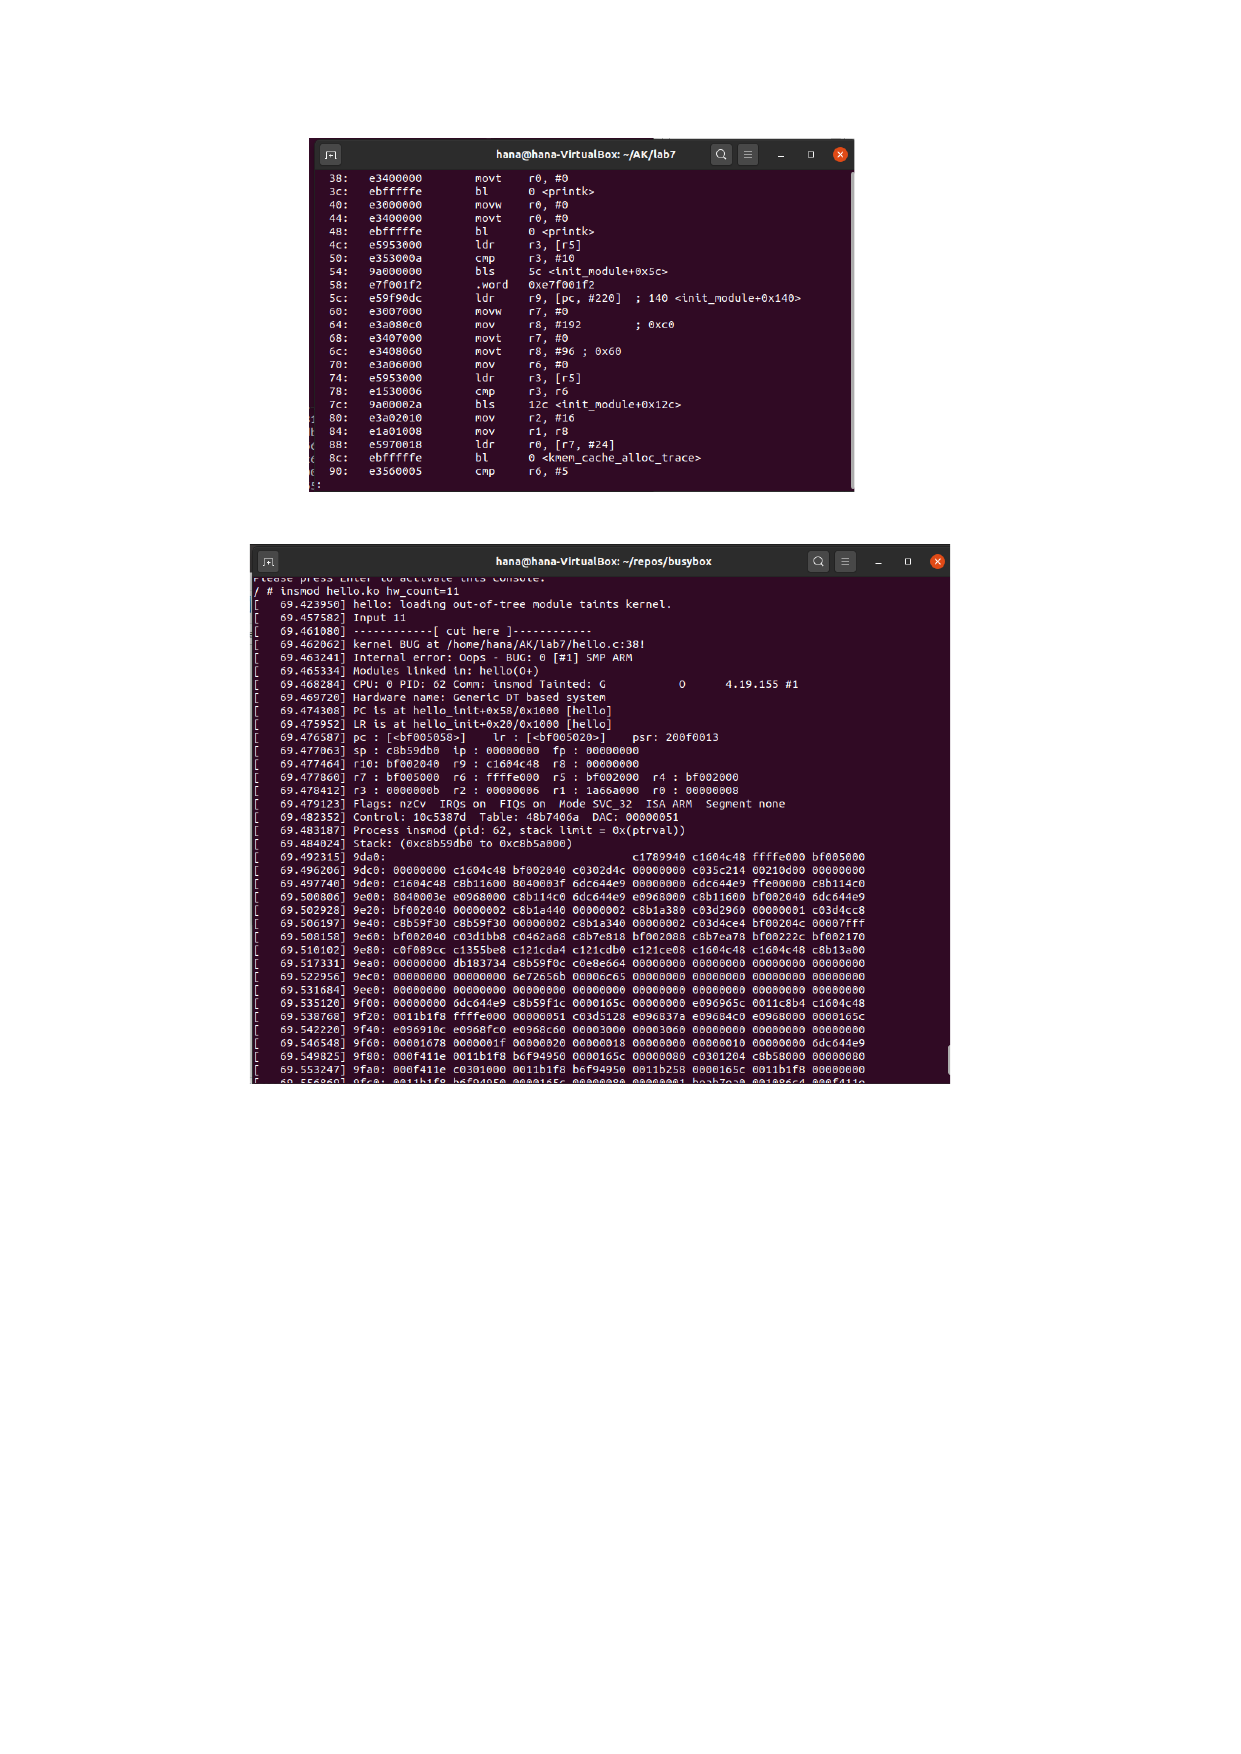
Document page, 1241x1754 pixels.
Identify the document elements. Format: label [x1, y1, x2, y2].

picture [249, 544, 951, 1084]
picture [725, 138, 855, 492]
